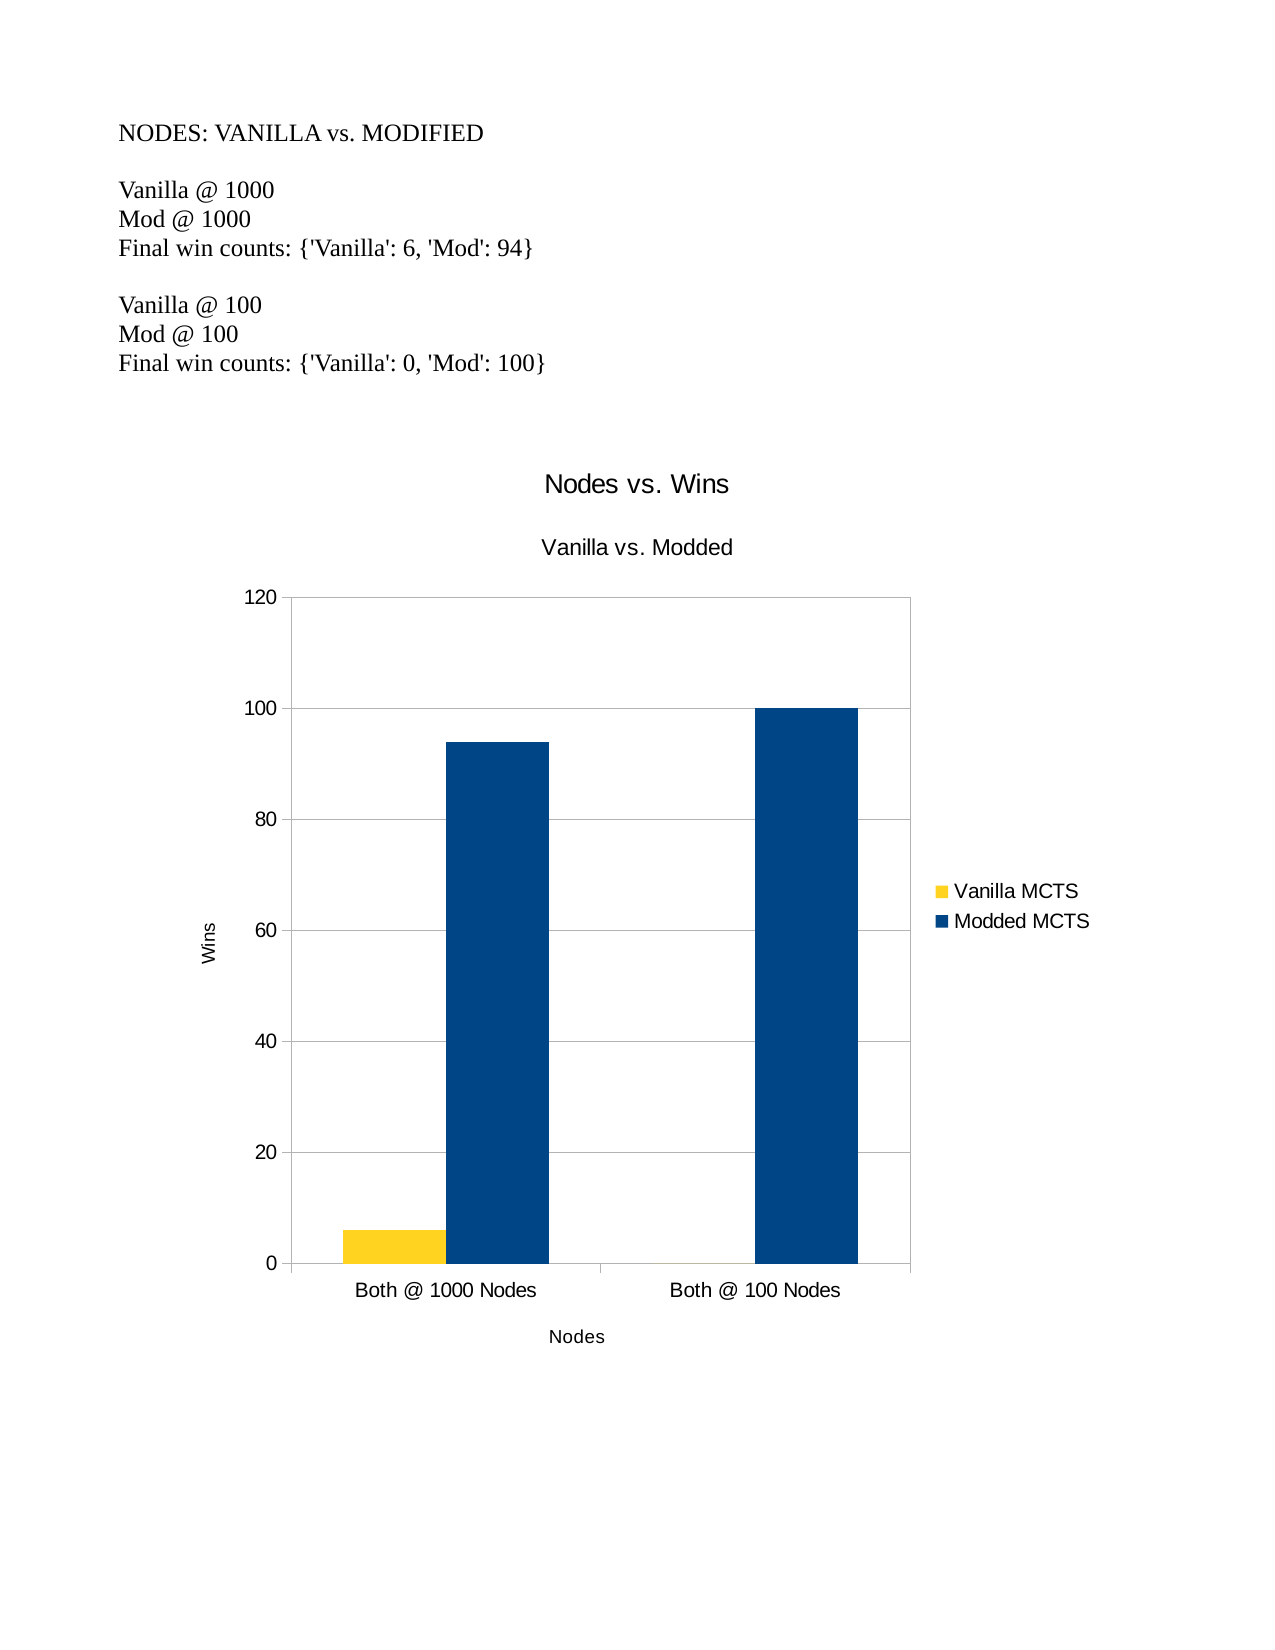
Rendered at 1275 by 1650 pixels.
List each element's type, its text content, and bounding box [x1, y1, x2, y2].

text Mod @ 1000 [118, 204, 1157, 233]
text Final win counts: {'Vanilla': 0, 'Mod': 100} [118, 348, 1157, 377]
text Mod @ 100 [118, 319, 1157, 348]
text Vanilla @ 100 [118, 291, 1157, 319]
text Final win counts: {'Vanilla': 6, 'Mod': 94} [118, 233, 1157, 262]
text NODES: VANILLA vs. MODIFIED [118, 118, 1157, 147]
text Vanilla @ 1000 [118, 176, 1157, 204]
